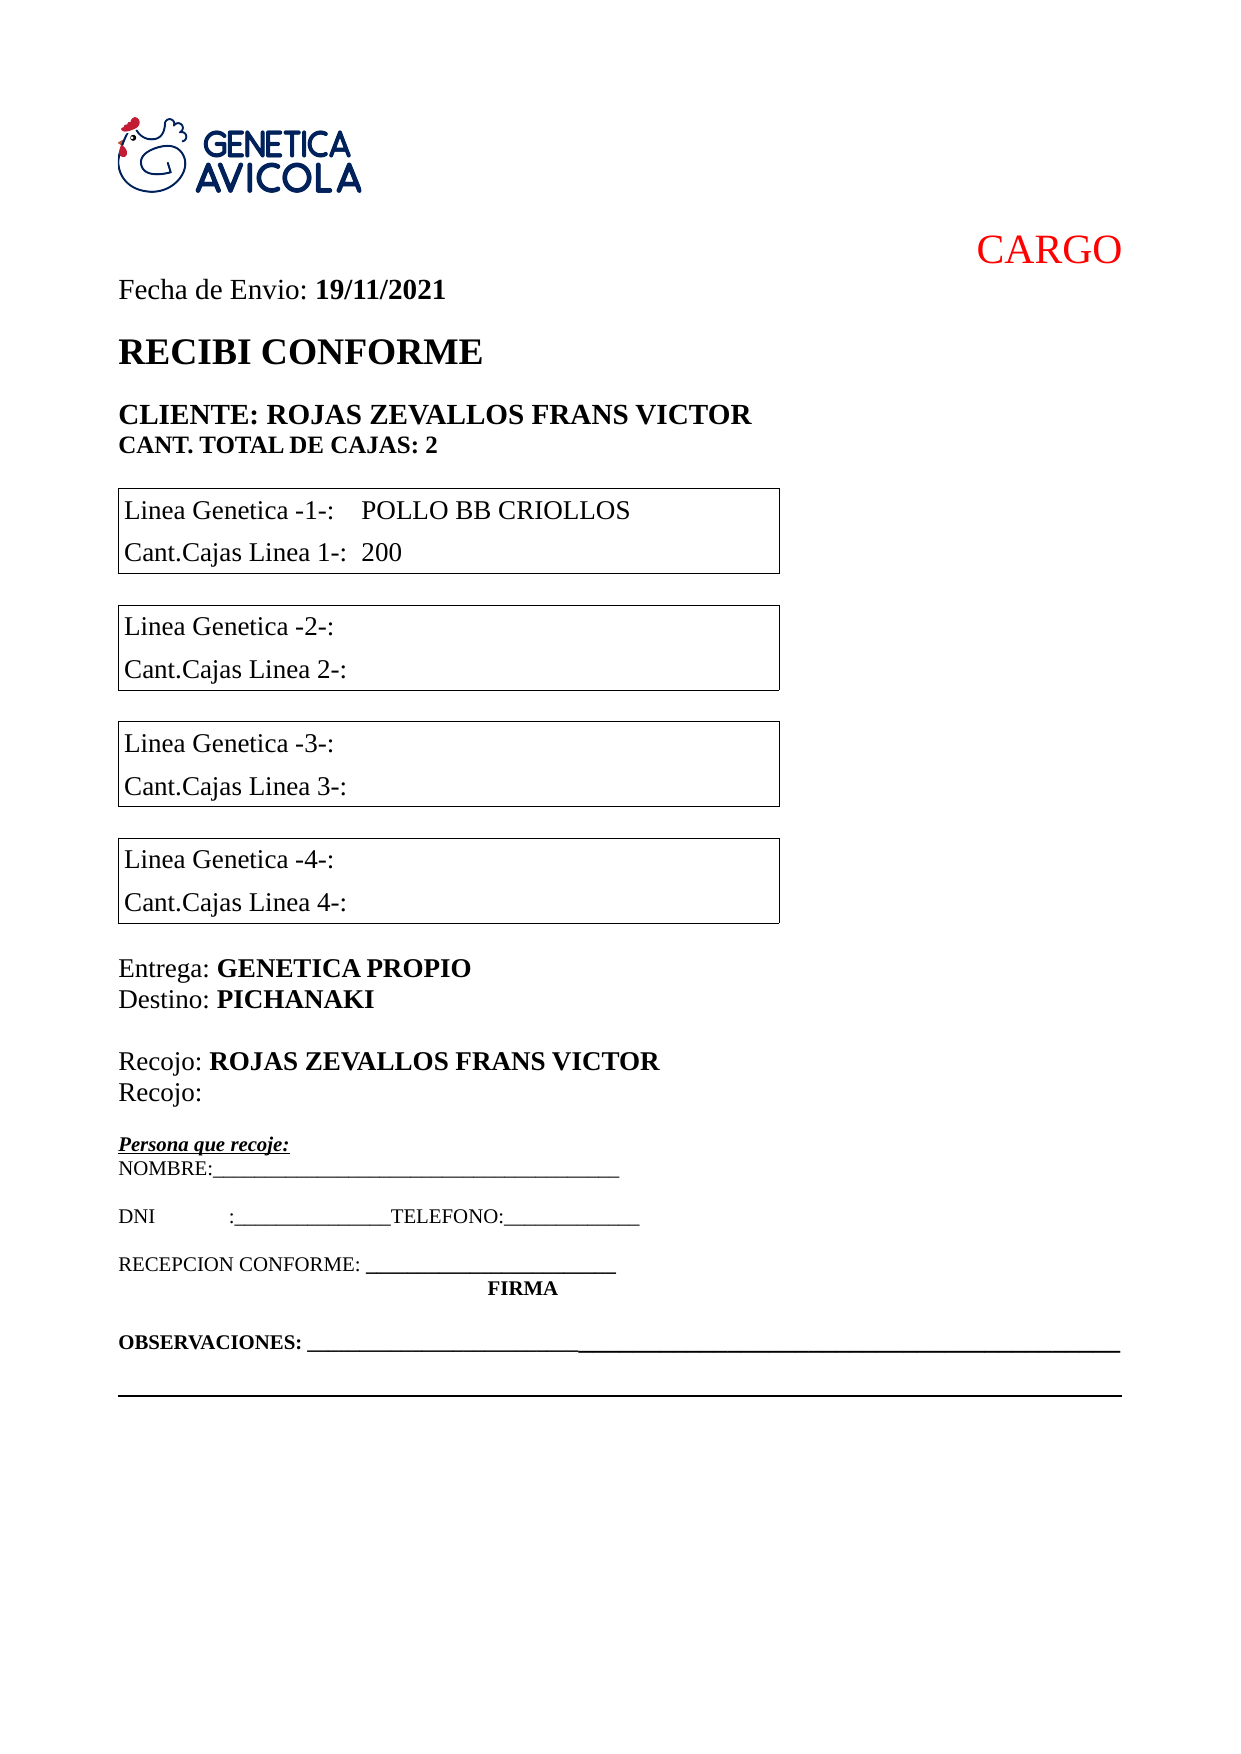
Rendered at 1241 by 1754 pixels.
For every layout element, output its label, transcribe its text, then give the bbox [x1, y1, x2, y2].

text Persona que recoje: [118, 1132, 1122, 1156]
table_cell [356, 647, 779, 690]
text NOMBRE:_______________________________________ [118, 1156, 1122, 1180]
text Recojo: ROJAS ZEVALLOS FRANS VICTOR [118, 1045, 1122, 1076]
table_header POLLO BB CRIOLLOS [356, 489, 779, 531]
table_cell [356, 574, 779, 604]
picture [117, 117, 362, 193]
table_cell [356, 722, 779, 764]
table_cell Linea Genetica -2-: [119, 606, 356, 647]
table_cell Cant.Cajas Linea 4-: [119, 880, 356, 923]
table_cell [118, 691, 356, 721]
table_cell [356, 691, 779, 721]
table_cell 200 [356, 531, 779, 573]
table_cell Cant.Cajas Linea 2-: [119, 647, 356, 690]
table_cell [356, 839, 779, 880]
table_cell [356, 764, 779, 806]
table_header Linea Genetica -1-: [119, 489, 356, 531]
text Fecha de Envio: 19/11/2021 [118, 272, 1122, 306]
table_cell [356, 606, 779, 647]
text FIRMA [118, 1276, 1122, 1300]
table_cell Linea Genetica -3-: [119, 722, 356, 764]
table_cell Cant.Cajas Linea 1-: [119, 531, 356, 573]
table_cell [356, 880, 779, 923]
table_cell [118, 807, 356, 838]
table_cell [118, 574, 356, 604]
text CANT. TOTAL DE CAJAS: 2 [118, 431, 1122, 459]
table_cell Cant.Cajas Linea 3-: [119, 764, 356, 806]
text RECIBI CONFORME [118, 330, 1122, 373]
text DNI :_______________TELEFONO:_____________ [118, 1204, 1122, 1228]
table_cell Linea Genetica -4-: [119, 839, 356, 880]
text CLIENTE: ROJAS ZEVALLOS FRANS VICTOR [118, 397, 1122, 431]
text Recojo: [118, 1076, 1122, 1108]
text Destino: PICHANAKI [118, 983, 1122, 1014]
text OBSERVACIONES: __________________________________________________________________ [118, 1324, 1122, 1355]
text CARGO [118, 224, 1122, 272]
text RECEPCION CONFORME: ________________________ [118, 1252, 1122, 1276]
table_cell [356, 807, 779, 838]
text Entrega: GENETICA PROPIO [118, 952, 1122, 983]
